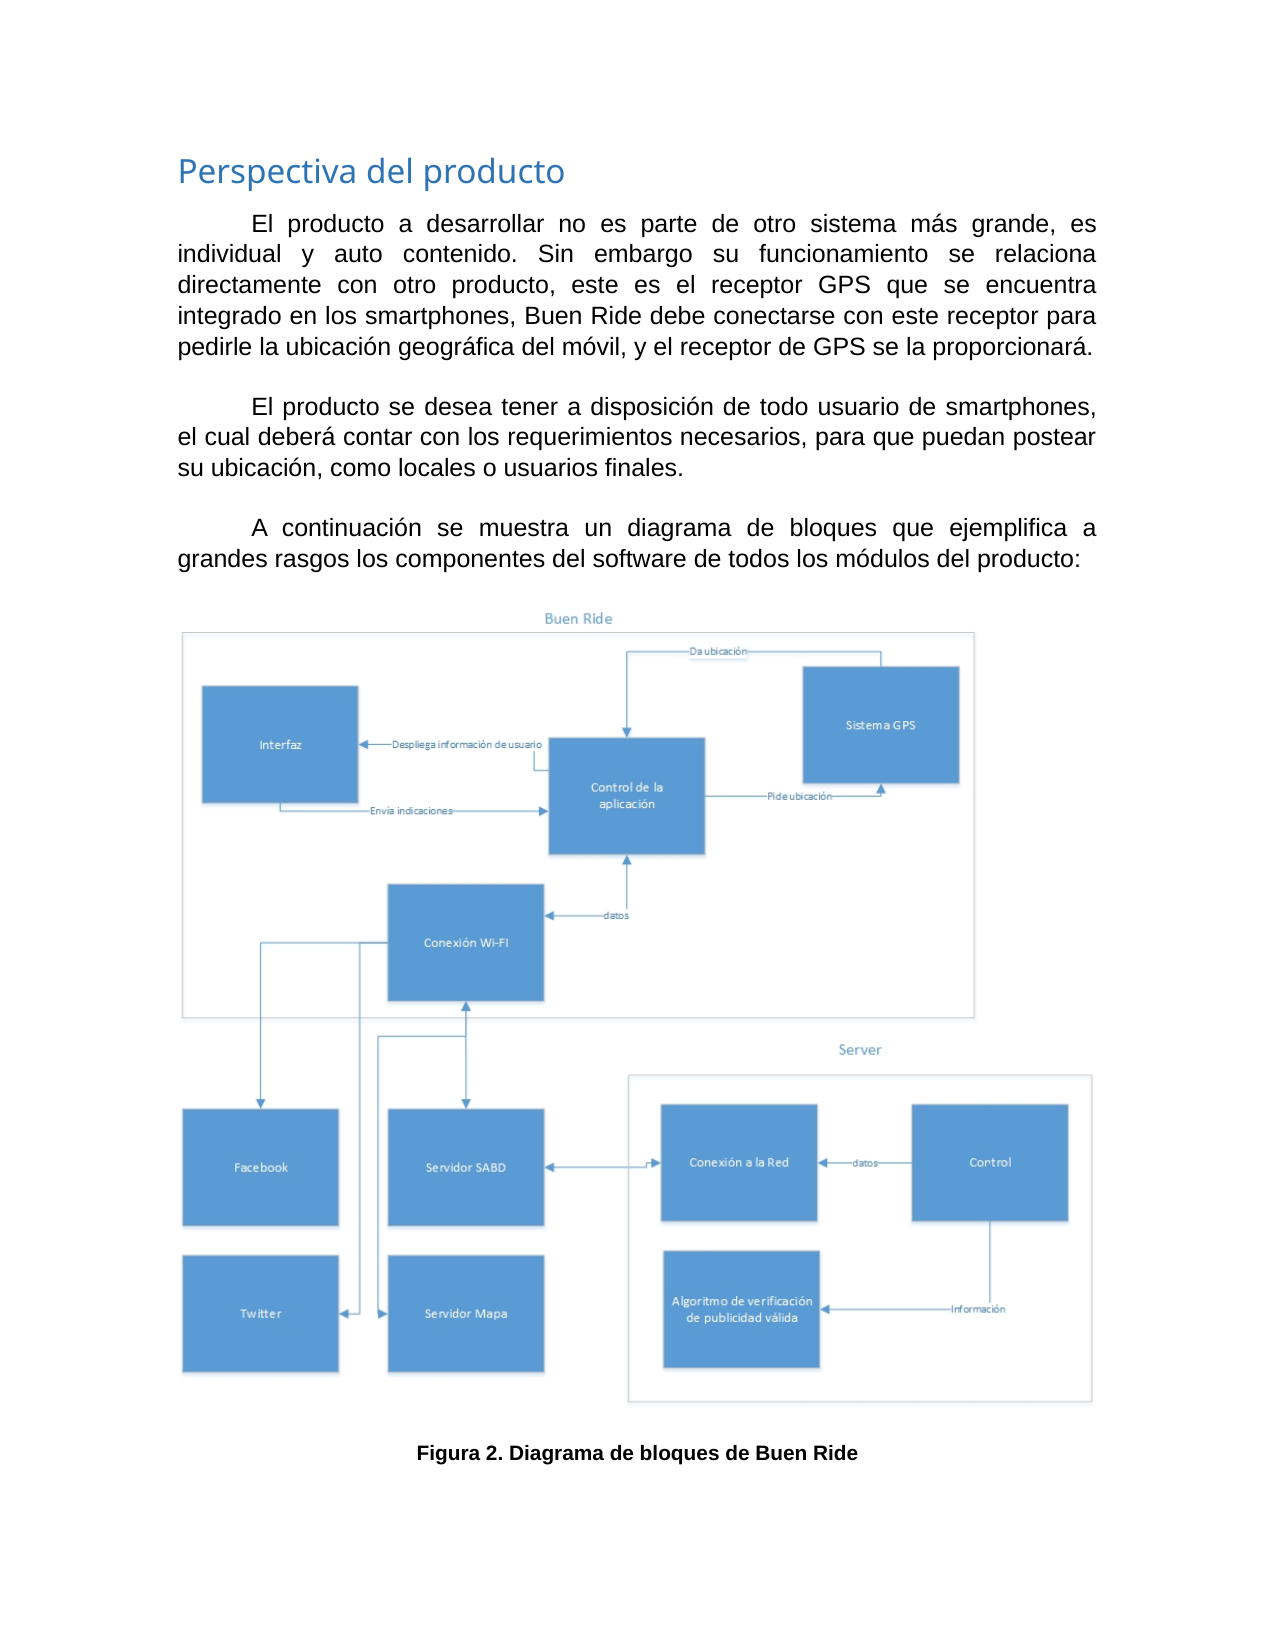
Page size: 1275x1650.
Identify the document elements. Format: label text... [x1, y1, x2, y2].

text El producto a desarrollar no es parte de otro sistema más grande, es individual y auto contenido. Sin embargo su funcionamiento se relaciona directamente con otro producto, este es el receptor GPS que se encuentra integrado en los smartphones, Buen Ride debe conectarse con este receptor para pedirle la ubicación geográfica del móvil, y el receptor de GPS se la proporcionará. [177, 209, 1098, 360]
text El producto se desea tener a disposición de todo usuario de smartphones, el cual deberá contar con los requerimientos necesarios, para que puedan postear su ubicación, como locales o usuarios finales. [177, 391, 1098, 482]
picture [177, 603, 1098, 1410]
text A continuación se muestra un diagrama de bloques que ejemplifica a grandes rasgos los componentes del software de todos los módulos del producto: [177, 513, 1098, 572]
text Figura 2. Diagrama de bloques de Buen Ride [177, 1441, 1098, 1465]
subtitle Perspectiva del producto [177, 148, 1098, 193]
